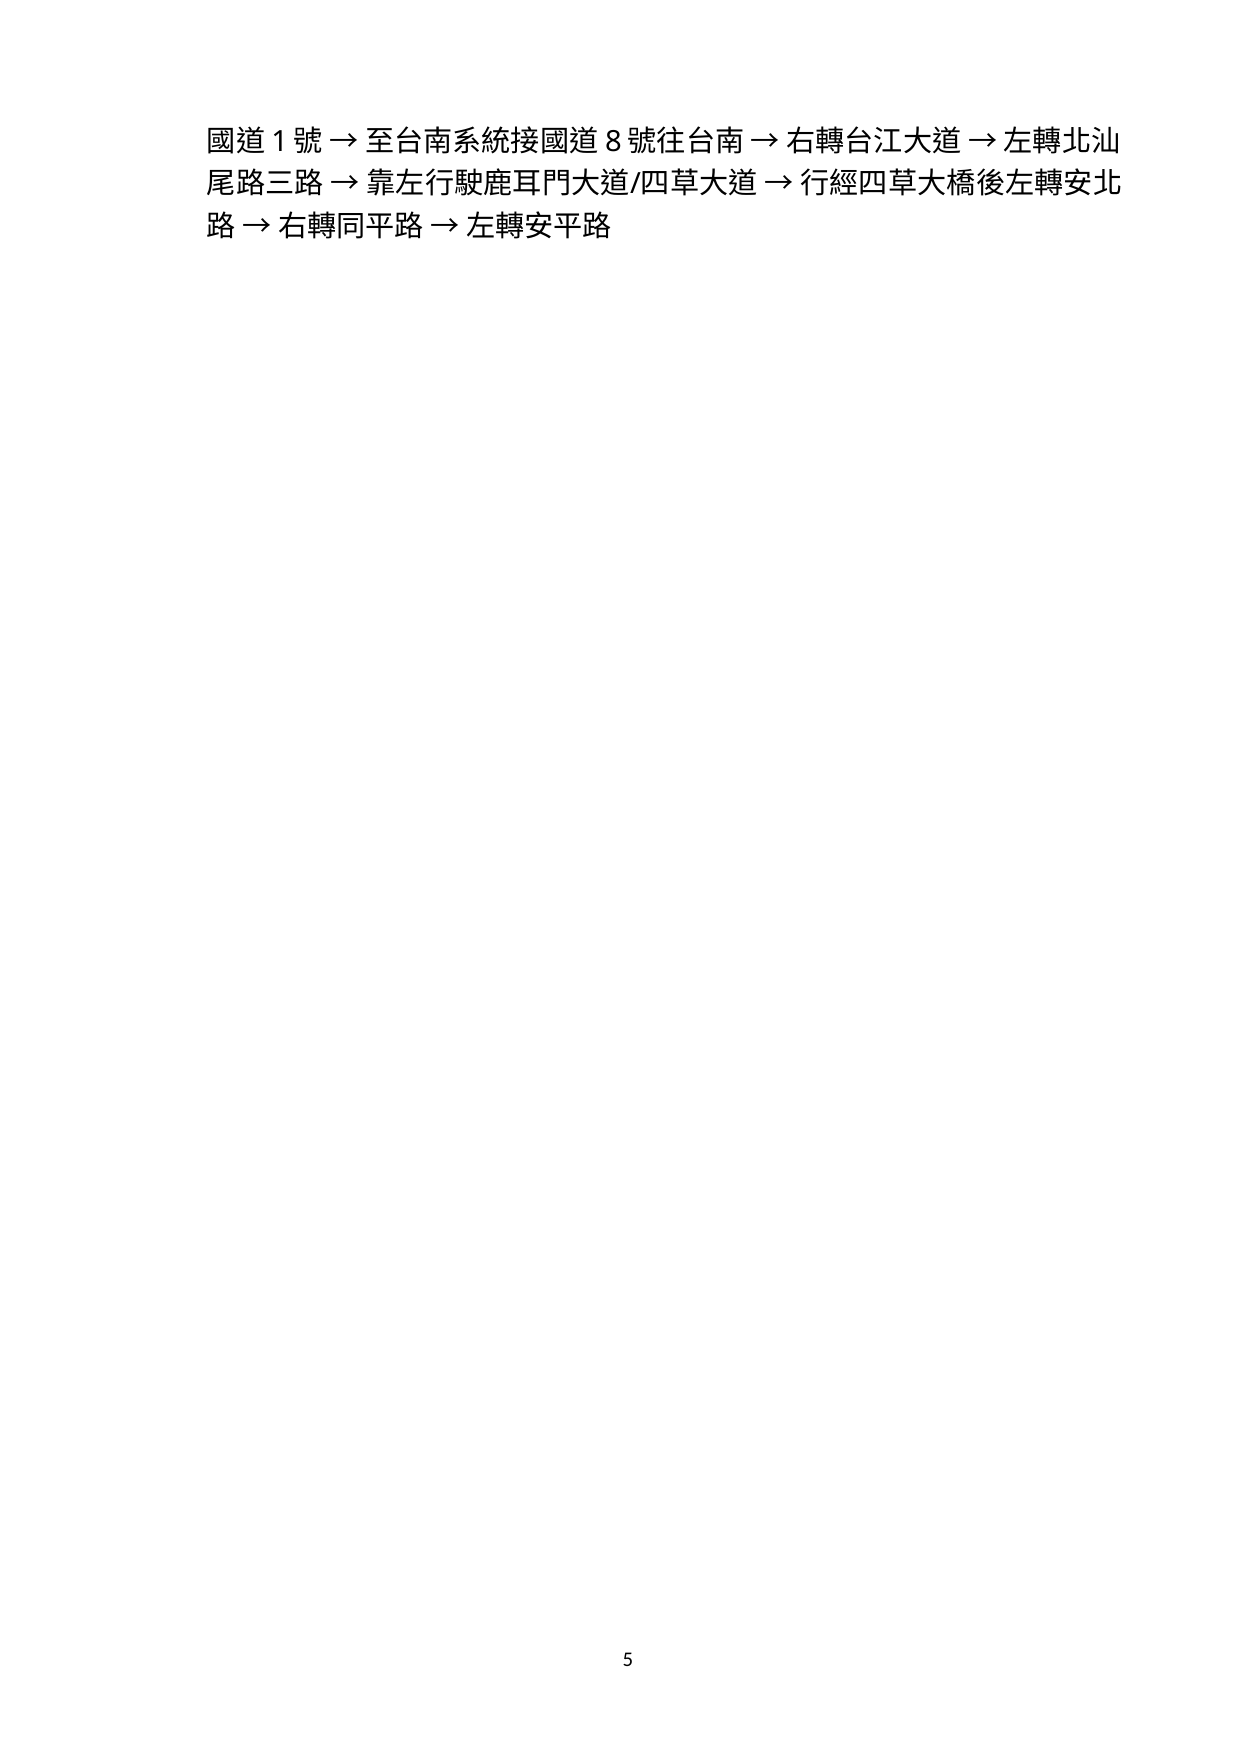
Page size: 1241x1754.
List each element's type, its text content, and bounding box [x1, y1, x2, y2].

text 國道1號 → 至台南系統接國道8號往台南 → 右轉台江大道 → 左轉北汕尾路三路 → 靠左行駛鹿耳門大道/四草大道 → 行經四草大橋後左轉安北路 → 右轉同平路 → 左轉安平路 [207, 118, 1122, 245]
